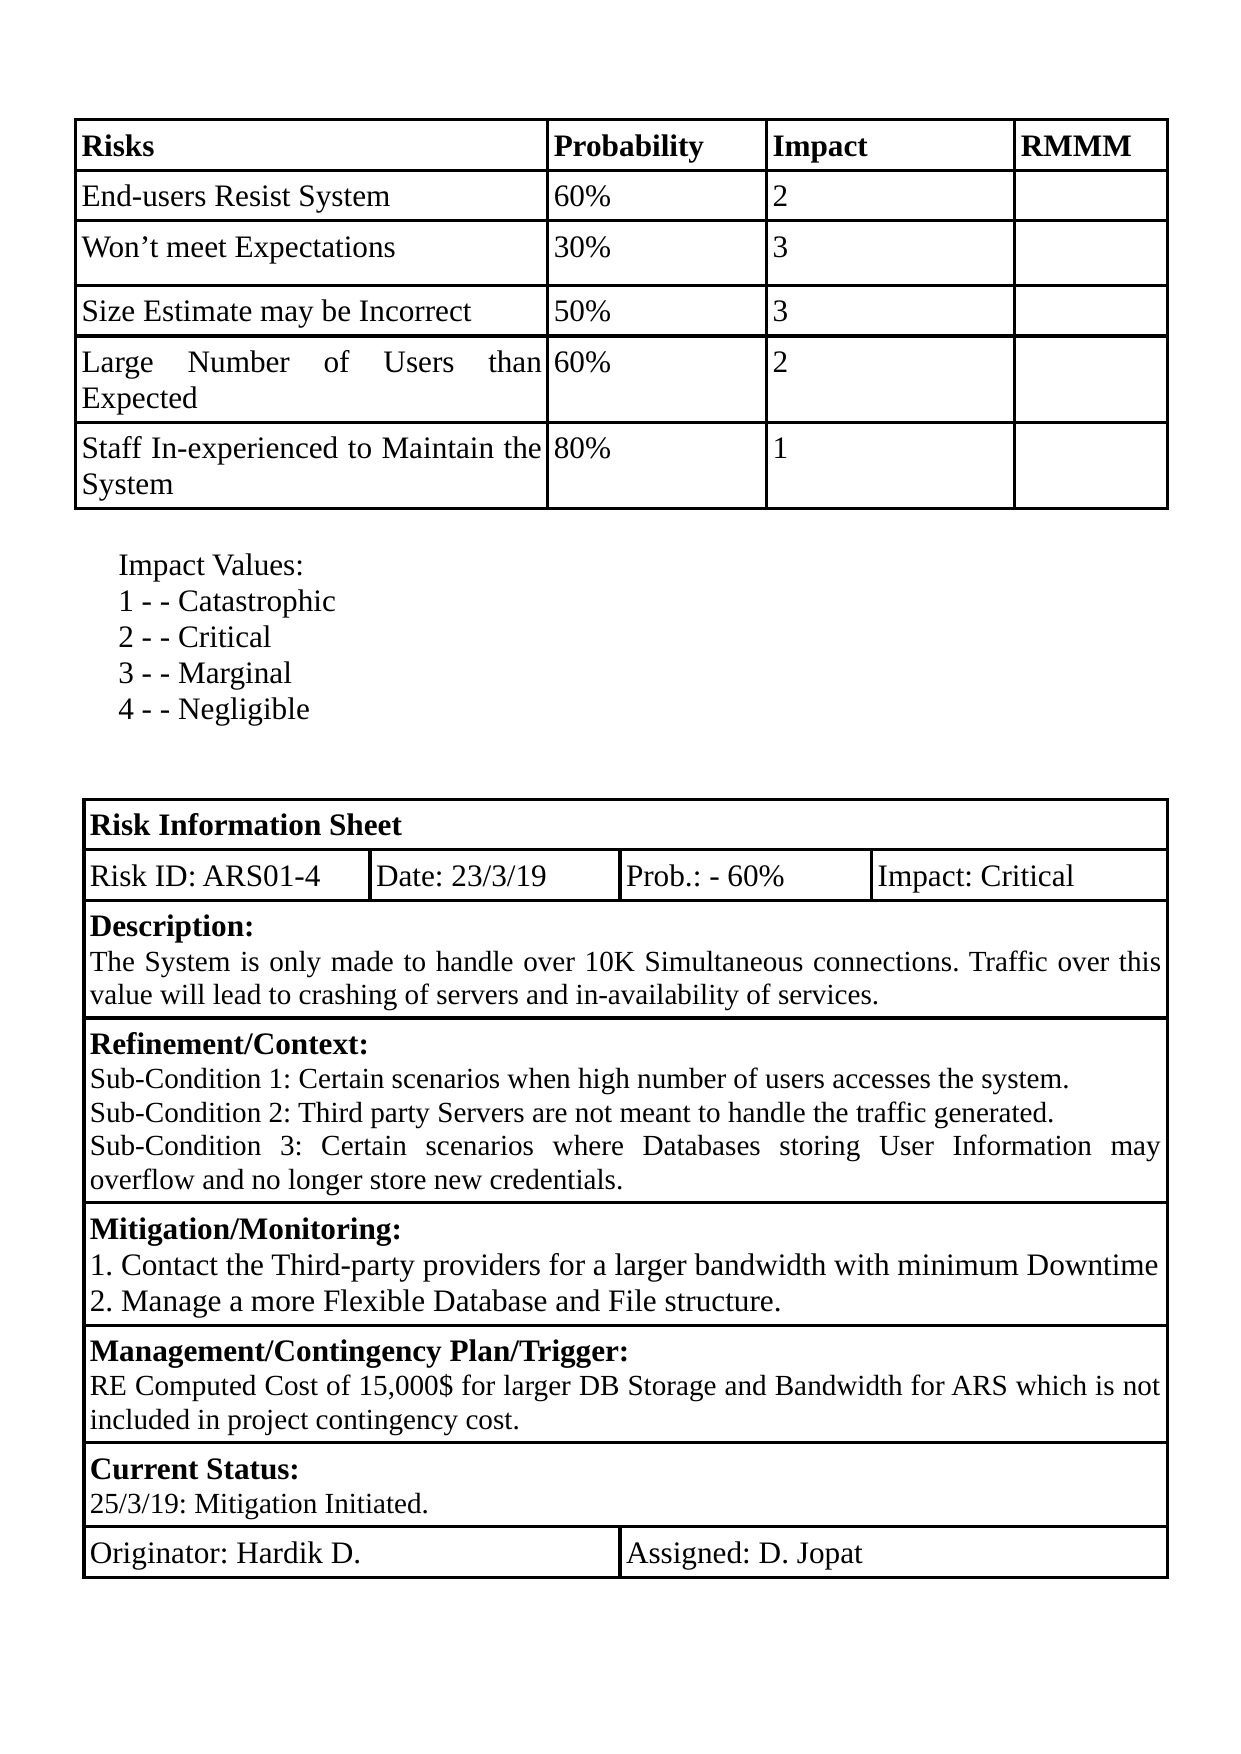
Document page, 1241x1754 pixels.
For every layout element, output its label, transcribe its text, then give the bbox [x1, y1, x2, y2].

table_cell [1016, 338, 1166, 421]
table_cell Originator: Hardik D. [86, 1528, 618, 1576]
table_cell 2 [768, 338, 1013, 421]
table_cell Staff In-experienced to Maintain the System [77, 424, 546, 507]
table_header Impact [768, 121, 1013, 169]
table_cell [1016, 172, 1166, 219]
table_cell 1 [768, 424, 1013, 507]
table_header Probability [549, 121, 765, 169]
table_cell Size Estimate may be Incorrect [77, 287, 546, 334]
table_cell Refinement/Context: Sub-Condition 1: Certain scenarios when high number of users accesses the system. Sub-Condition 2: Third party Servers are not meant to handle the traffic generated. Sub-Condition 3: Certain scenarios where Databases storing User Information may overflow and no longer store new credentials. [86, 1020, 1166, 1201]
table_cell Management/Contingency Plan/Trigger: RE Computed Cost of 15,000$ for larger DB Storage and Bandwidth for ARS which is not included in project contingency cost. [86, 1327, 1166, 1441]
text 2 - - Critical [118, 618, 1122, 654]
table_cell Impact: Critical [873, 851, 1166, 899]
table_cell Prob.: - 60% [622, 851, 870, 899]
text 4 - - Negligible [118, 690, 1122, 726]
table_cell Risk ID: ARS01-4 [86, 851, 368, 899]
table_cell [1016, 222, 1166, 284]
table_cell Mitigation/Monitoring: 1. Contact the Third-party providers for a larger bandwidth with minimum Downtime 2. Manage a more Flexible Database and File structure. [86, 1204, 1166, 1323]
table_cell 3 [768, 287, 1013, 334]
text Impact Values: [118, 546, 1122, 582]
table_header RMMM [1016, 121, 1166, 169]
table_cell Won’t meet Expectations [77, 222, 546, 284]
table_cell Large Number of Users than Expected [77, 338, 546, 421]
table_header Risk Information Sheet [86, 801, 1166, 848]
table_cell 50% [549, 287, 765, 334]
table_header Risks [77, 121, 546, 169]
table_cell 2 [768, 172, 1013, 219]
table_cell Current Status: 25/3/19: Mitigation Initiated. [86, 1444, 1166, 1525]
table_cell 60% [549, 172, 765, 219]
text 1 - - Catastrophic [118, 582, 1122, 618]
table_cell 60% [549, 338, 765, 421]
text 3 - - Marginal [118, 654, 1122, 690]
table_cell Description: The System is only made to handle over 10K Simultaneous connections. Traffic over this value will lead to crashing of servers and in-availability of services. [86, 902, 1166, 1016]
table_cell Date: 23/3/19 [372, 851, 618, 899]
table_cell 3 [768, 222, 1013, 284]
table_cell Assigned: D. Jopat [622, 1528, 1166, 1576]
table_cell End-users Resist System [77, 172, 546, 219]
table_cell [1016, 424, 1166, 507]
table_cell 80% [549, 424, 765, 507]
table_cell 30% [549, 222, 765, 284]
table_cell [1016, 287, 1166, 334]
